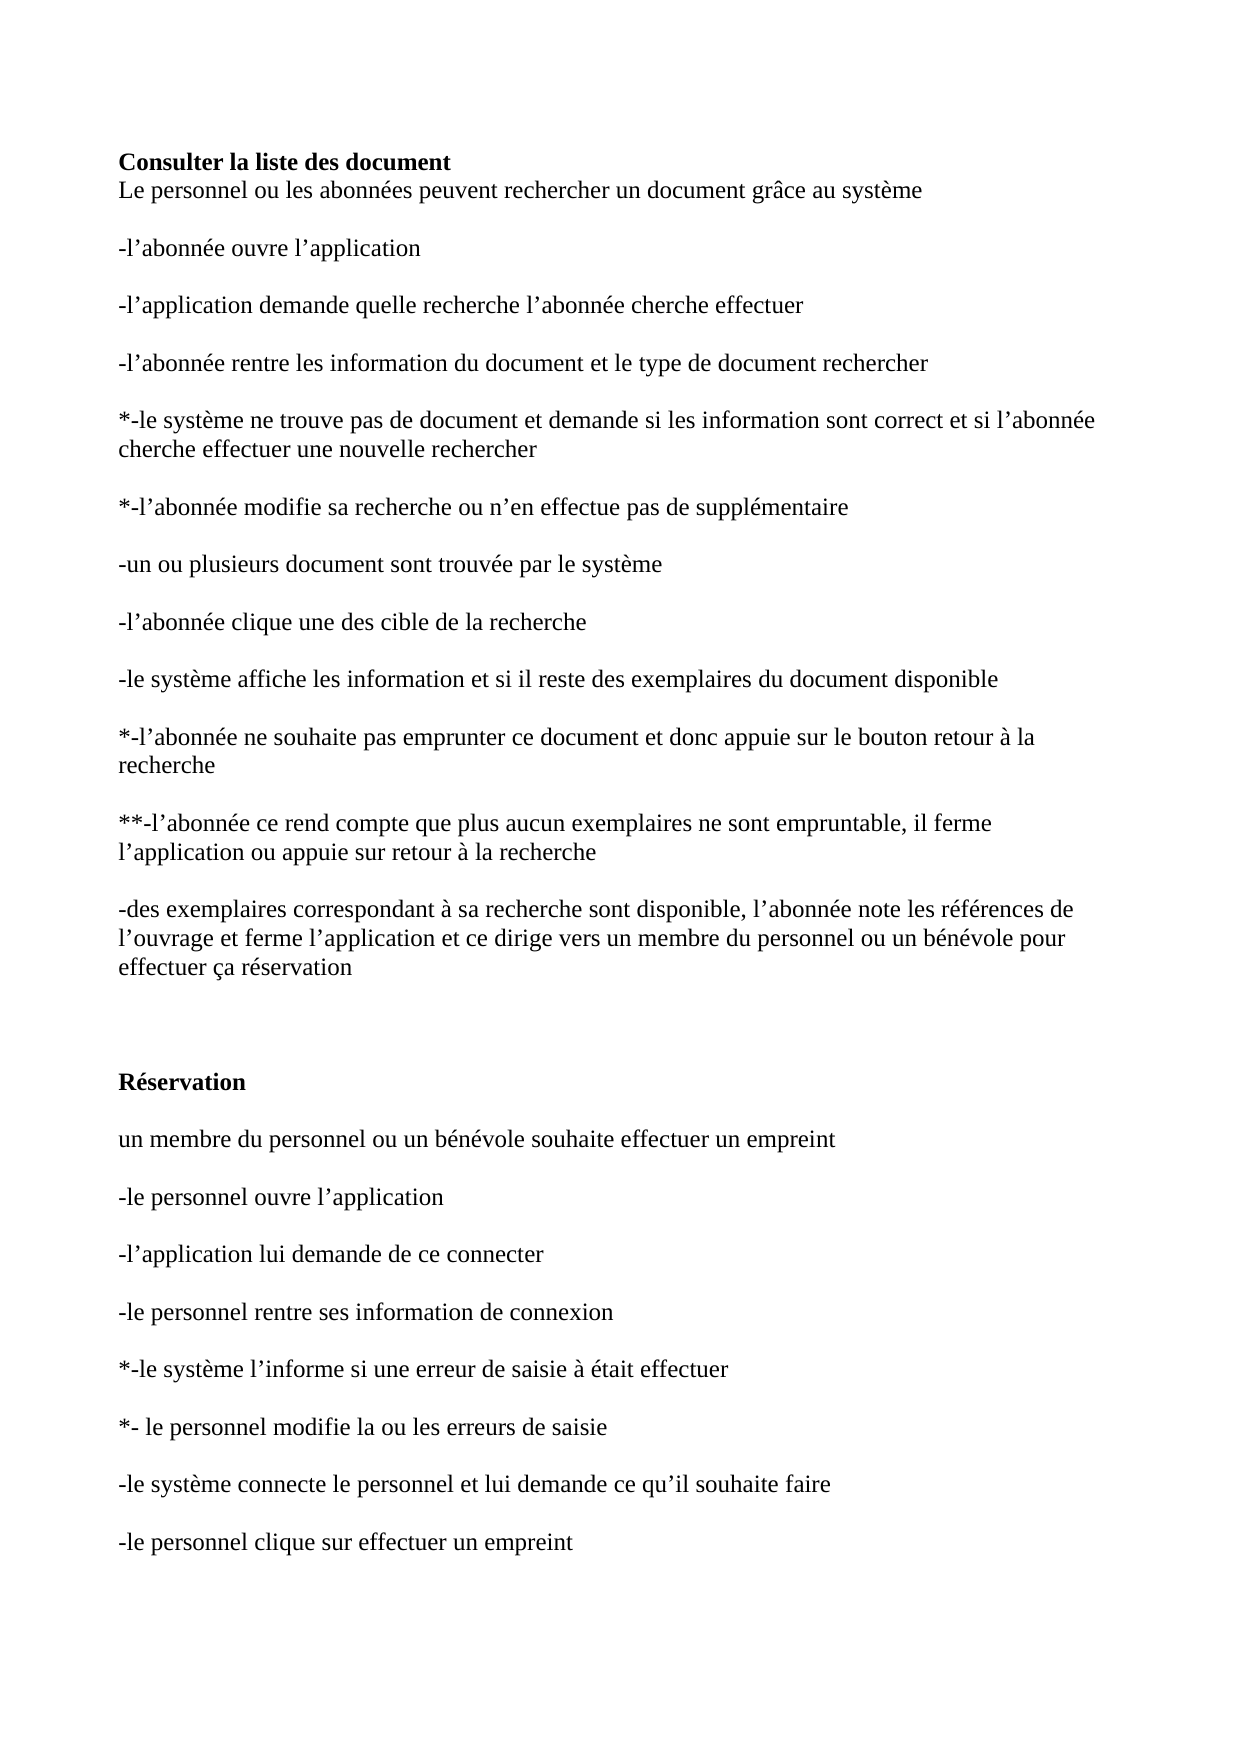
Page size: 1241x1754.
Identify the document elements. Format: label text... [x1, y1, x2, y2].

text -l’abonnée ouvre l’application [118, 233, 1122, 262]
text -un ou plusieurs document sont trouvée par le système [118, 549, 1122, 578]
text Le personnel ou les abonnées peuvent rechercher un document grâce au système [118, 176, 1122, 204]
text *-le système l’informe si une erreur de saisie à était effectuer [118, 1354, 1122, 1383]
text -le personnel rentre ses information de connexion [118, 1297, 1122, 1326]
text un membre du personnel ou un bénévole souhaite effectuer un empreint [118, 1124, 1122, 1153]
text Consulter la liste des document [118, 147, 1122, 176]
text -l’abonnée clique une des cible de la recherche [118, 607, 1122, 636]
text -le personnel clique sur effectuer un empreint [118, 1527, 1122, 1556]
text -le personnel ouvre l’application [118, 1182, 1122, 1211]
text *- le personnel modifie la ou les erreurs de saisie [118, 1412, 1122, 1441]
text Réservation [118, 1067, 1122, 1096]
text *-l’abonnée ne souhaite pas emprunter ce document et donc appuie sur le bouton retour à la recherche [118, 722, 1122, 779]
text **-l’abonnée ce rend compte que plus aucun exemplaires ne sont empruntable, il ferme l’application ou appuie sur retour à la recherche [118, 808, 1122, 866]
text -l’application lui demande de ce connecter [118, 1239, 1122, 1268]
text -le système affiche les information et si il reste des exemplaires du document disponible [118, 664, 1122, 693]
text -le système connecte le personnel et lui demande ce qu’il souhaite faire [118, 1469, 1122, 1498]
text -des exemplaires correspondant à sa recherche sont disponible, l’abonnée note les références de l’ouvrage et ferme l’application et ce dirige vers un membre du personnel ou un bénévole pour effectuer ça réservation [118, 894, 1122, 981]
text *-le système ne trouve pas de document et demande si les information sont correct et si l’abonnée cherche effectuer une nouvelle rechercher [118, 406, 1122, 463]
text -l’abonnée rentre les information du document et le type de document rechercher [118, 348, 1122, 377]
text *-l’abonnée modifie sa recherche ou n’en effectue pas de supplémentaire [118, 492, 1122, 521]
text -l’application demande quelle recherche l’abonnée cherche effectuer [118, 291, 1122, 319]
